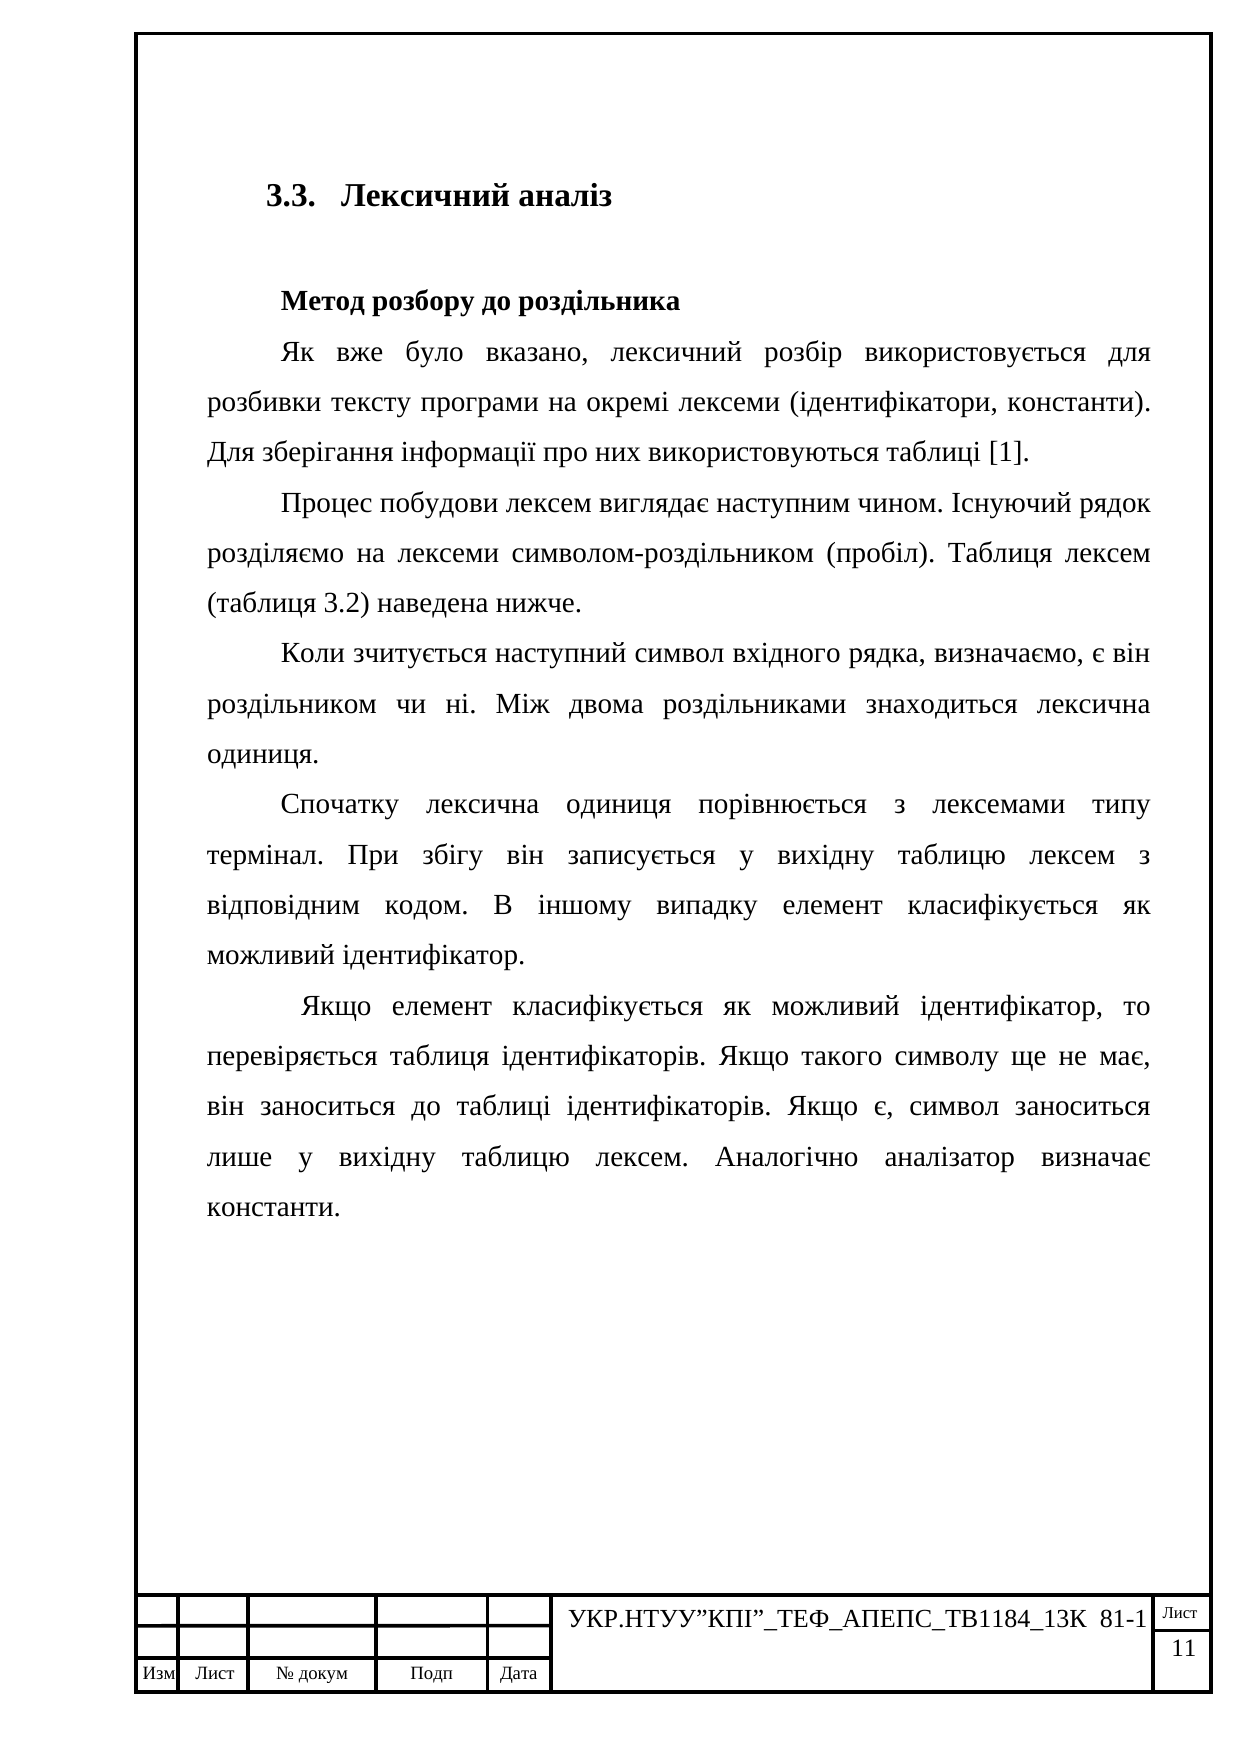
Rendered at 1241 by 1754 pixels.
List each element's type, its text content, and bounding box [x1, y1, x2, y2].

text Процес побудови лексем виглядає наступним чином. Існуючий рядок розділяємо на лексеми символом-роздільником (пробіл). Таблиця лексем (таблиця 3.2) наведена нижче. [207, 485, 1152, 619]
list Лексичний аналіз [266, 176, 1152, 214]
text Як вже було вказано, лексичний розбір використовується для розбивки тексту програми на окремі лексеми (ідентифікатори, константи). Для зберігання інформації про них використовуються таблиці [1]. [207, 334, 1152, 468]
text Якщо елемент класифікується як можливий ідентифікатор, то перевіряється таблиця ідентифікаторів. Якщо такого символу ще не має, він заноситься до таблиці ідентифікаторів. Якщо є, символ заноситься лише у вихідну таблицю лексем. Аналогічно аналізатор визначає константи. [207, 988, 1152, 1223]
text Коли зчитується наступний символ вхідного рядка, визначаємо, є він роздільником чи ні. Між двома роздільниками знаходиться лексична одиниця. [207, 636, 1152, 770]
text Спочатку лексична одиниця порівнюється з лексемами типу термінал. При збігу він записується у вихідну таблицю лексем з відповідним кодом. В іншому випадку елемент класифікується як можливий ідентифікатор. [207, 787, 1152, 971]
text Метод розбору до роздільника [207, 283, 1152, 317]
